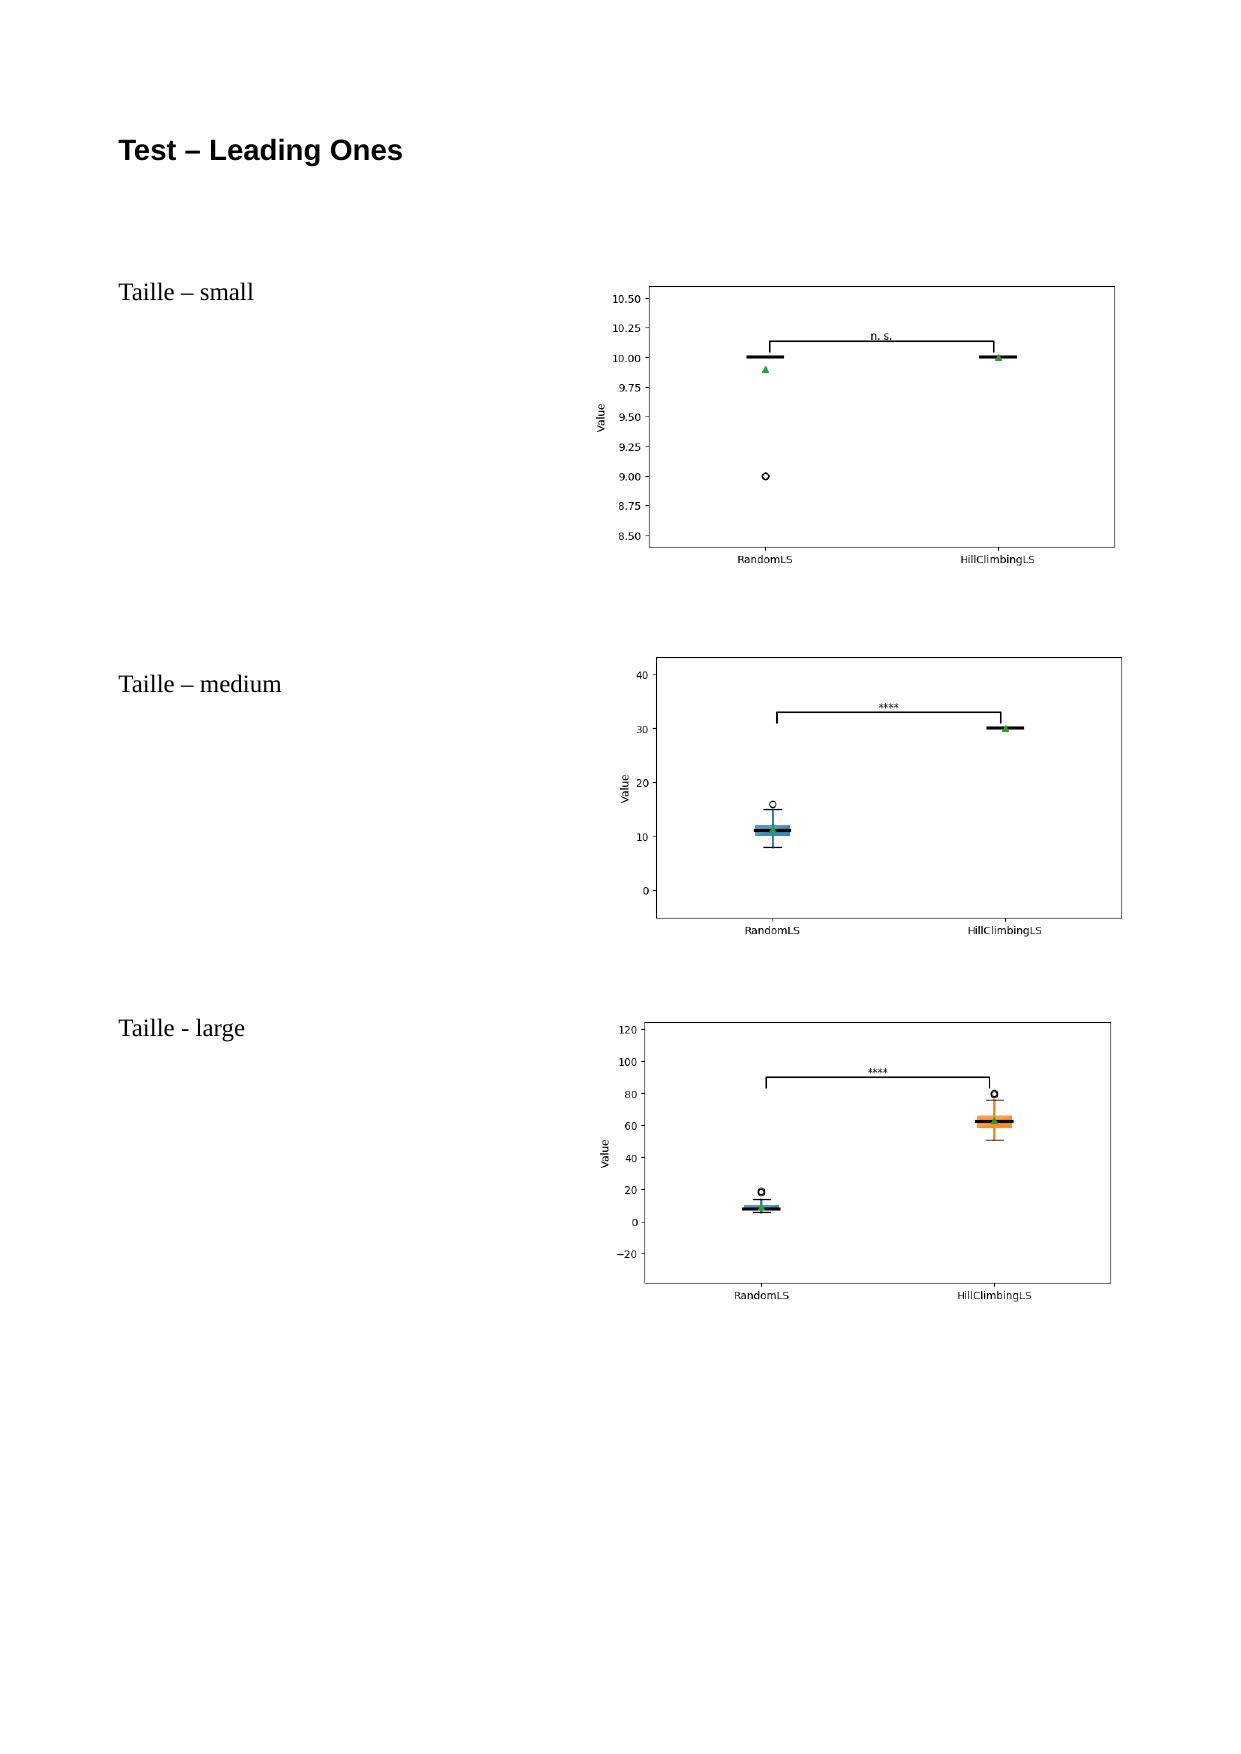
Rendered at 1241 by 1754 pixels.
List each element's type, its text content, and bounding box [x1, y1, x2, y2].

text Taille – small [118, 277, 589, 306]
text Taille – medium [118, 669, 613, 698]
subtitle Test – Leading Ones [118, 133, 1122, 166]
picture [589, 277, 1124, 572]
picture [613, 648, 1131, 943]
picture [593, 1013, 1120, 1308]
text Taille - large [118, 1013, 593, 1042]
